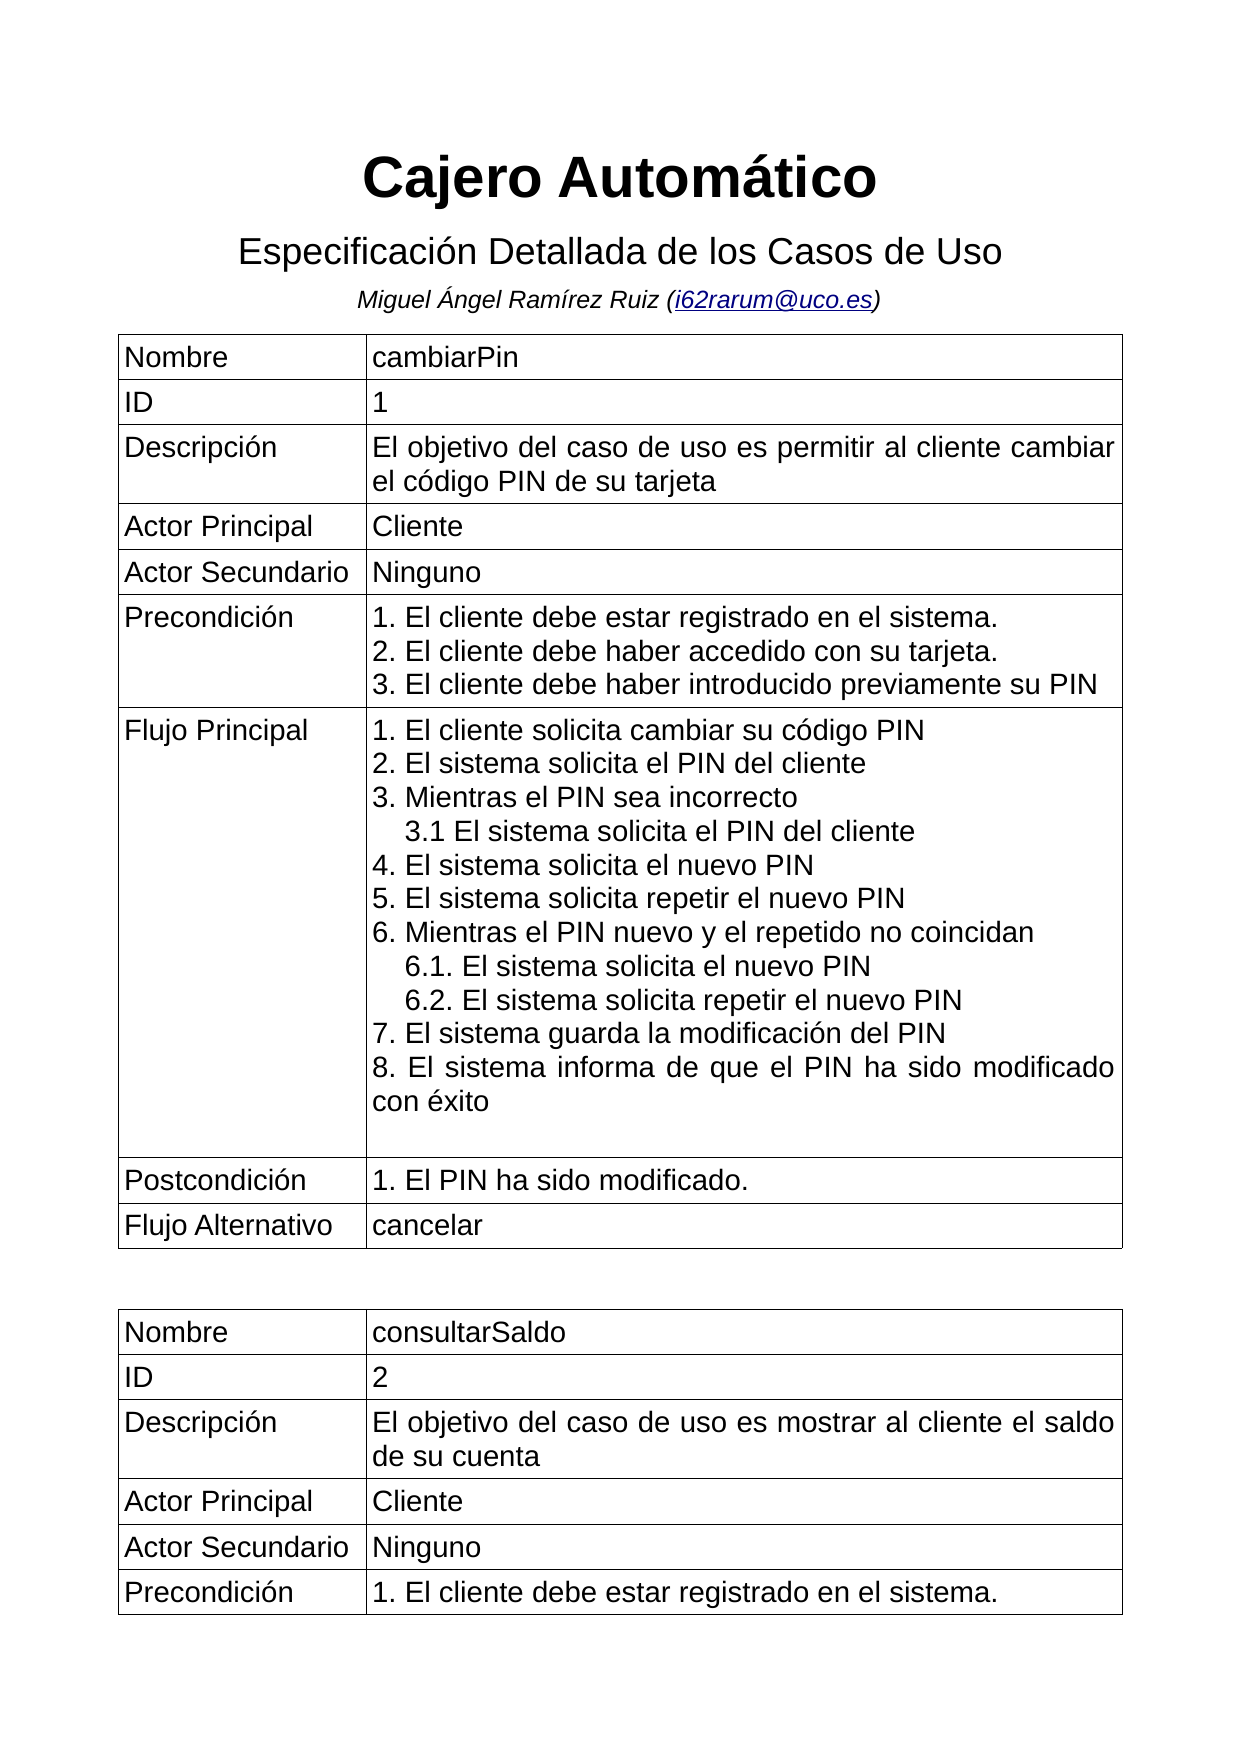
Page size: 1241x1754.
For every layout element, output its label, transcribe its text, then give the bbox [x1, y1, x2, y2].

table_cell Actor Secundario [119, 1525, 366, 1569]
table_cell ID [119, 380, 366, 424]
table_cell Actor Principal [119, 504, 366, 549]
table_cell Precondición [119, 595, 366, 707]
table_cell Descripción [119, 425, 366, 503]
table_cell El objetivo del caso de uso es mostrar al cliente el saldo de su cuenta [367, 1400, 1122, 1478]
table_cell Actor Secundario [119, 550, 366, 594]
table_cell Actor Principal [119, 1479, 366, 1524]
table_cell El objetivo del caso de uso es permitir al cliente cambiar el código PIN de su tarjeta [367, 425, 1122, 503]
subtitle Especificación Detallada de los Casos de Uso [118, 229, 1122, 272]
table_cell Cliente [367, 1479, 1122, 1524]
table_cell Flujo Principal [119, 708, 366, 1157]
table_cell 1. El cliente debe estar registrado en el sistema. [367, 1570, 1122, 1614]
table_cell Descripción [119, 1400, 366, 1478]
table_cell ID [119, 1355, 366, 1399]
title Cajero Automático [118, 143, 1122, 210]
table_cell Flujo Alternativo [119, 1204, 366, 1248]
table_cell Cliente [367, 504, 1122, 549]
table_cell 1. El cliente solicita cambiar su código PIN 2. El sistema solicita el PIN del cliente 3. Mientras el PIN sea incorrecto 3.1 El sistema solicita el PIN del cliente 4. El sistema solicita el nuevo PIN 5. El sistema solicita repetir el nuevo PIN 6. Mientras el PIN nuevo y el repetido no coincidan 6.1. El sistema solicita el nuevo PIN 6.2. El sistema solicita repetir el nuevo PIN 7. El sistema guarda la modificación del PIN 8. El sistema informa de que el PIN ha sido modificado con éxito [367, 708, 1122, 1157]
table_cell Precondición [119, 1570, 366, 1614]
table_cell 1. El PIN ha sido modificado. [367, 1158, 1122, 1202]
table_header Nombre [119, 1310, 366, 1354]
table_header cambiarPin [367, 335, 1122, 379]
table_cell Postcondición [119, 1158, 366, 1202]
text Miguel Ángel Ramírez Ruiz (i62rarum@uco.es) [118, 284, 1122, 313]
table_cell Ninguno [367, 550, 1122, 594]
table_cell 2 [367, 1355, 1122, 1399]
table_cell 1 [367, 380, 1122, 424]
table_header consultarSaldo [367, 1310, 1122, 1354]
table_cell cancelar [367, 1204, 1122, 1248]
table_cell Ninguno [367, 1525, 1122, 1569]
table_cell 1. El cliente debe estar registrado en el sistema. 2. El cliente debe haber accedido con su tarjeta. 3. El cliente debe haber introducido previamente su PIN [367, 595, 1122, 707]
table_header Nombre [119, 335, 366, 379]
